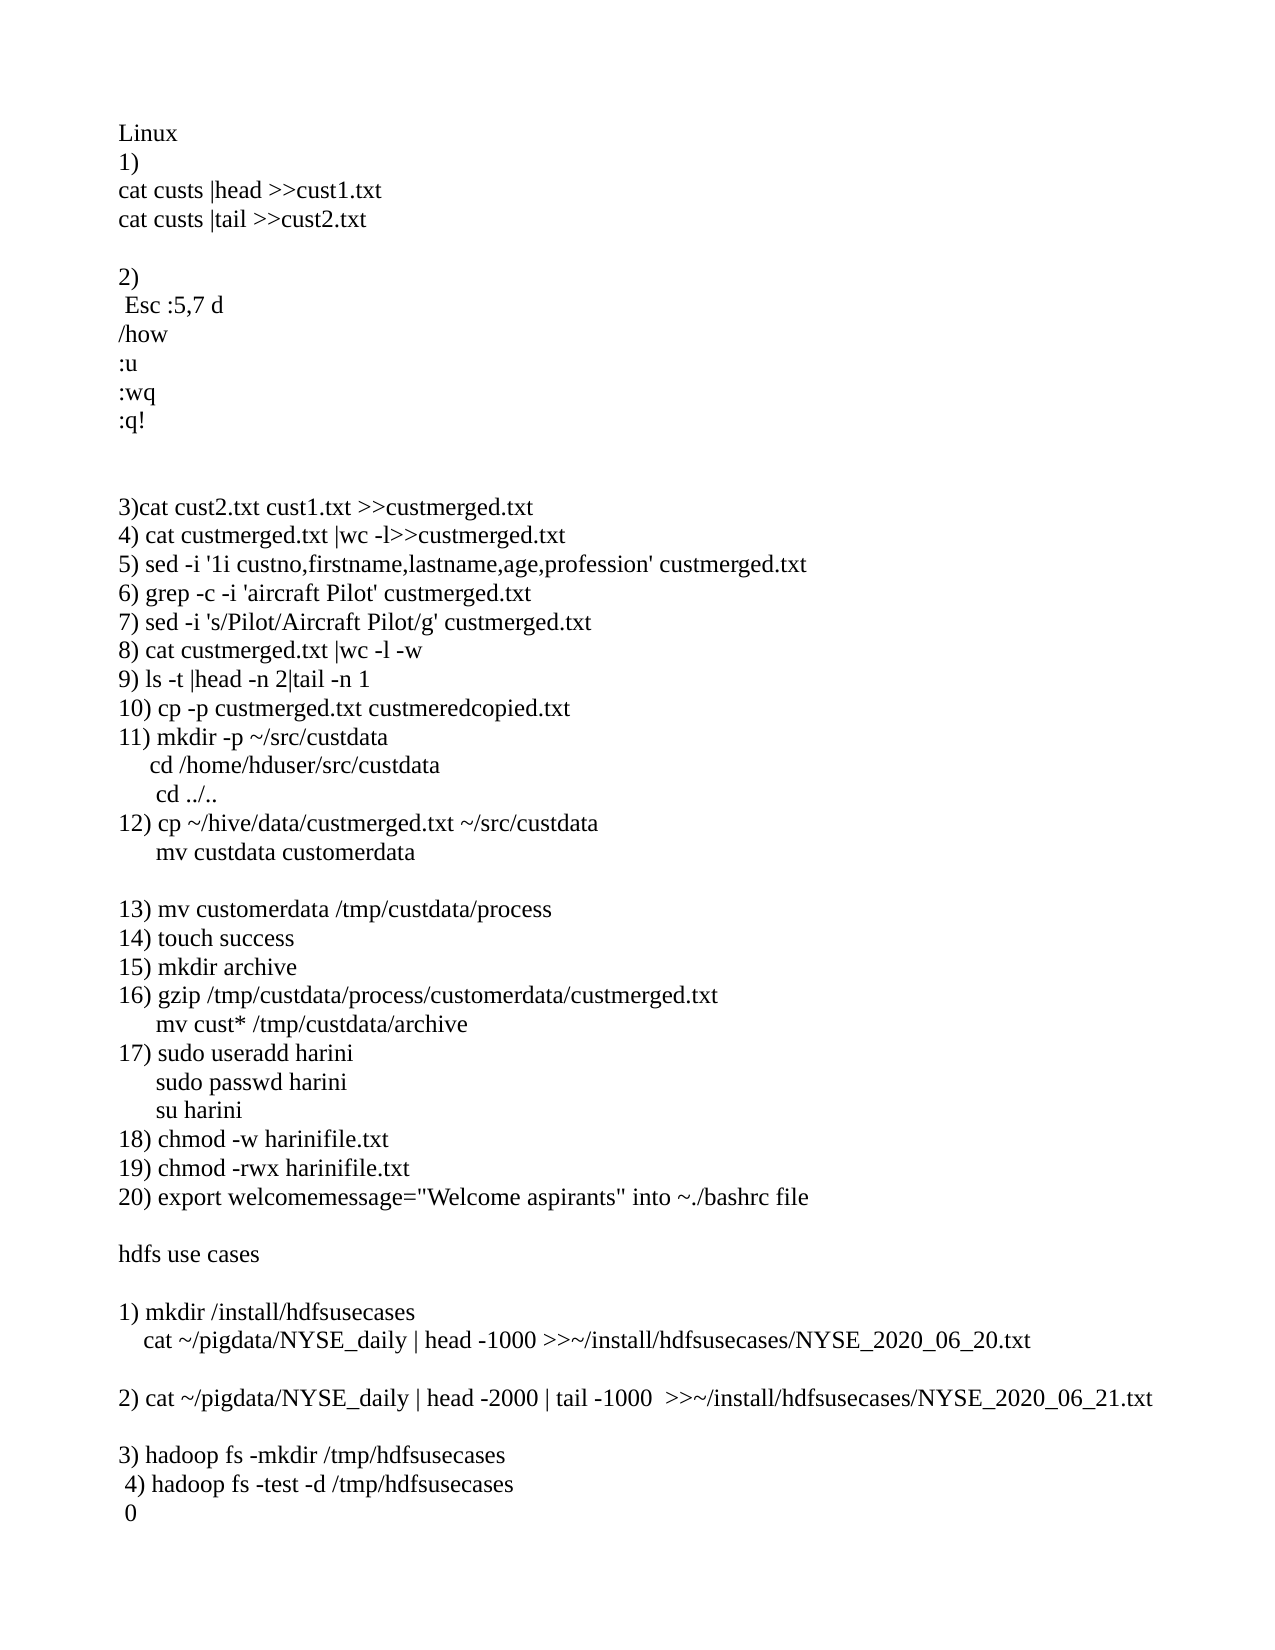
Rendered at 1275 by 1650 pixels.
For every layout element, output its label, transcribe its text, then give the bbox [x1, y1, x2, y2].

text 15) mkdir archive [118, 952, 1157, 981]
text 2) cat ~/pigdata/NYSE_daily | head -2000 | tail -1000 >>~/install/hdfsusecases/NYSE_2020_06_21.txt [118, 1383, 1157, 1412]
text 5) sed -i '1i custno,firstname,lastname,age,profession' custmerged.txt [118, 549, 1157, 578]
text :q! [118, 406, 1157, 434]
text 6) grep -c -i 'aircraft Pilot' custmerged.txt [118, 578, 1157, 607]
text mv cust* /tmp/custdata/archive [118, 1009, 1157, 1038]
text :u [118, 348, 1157, 377]
text hdfs use cases [118, 1239, 1157, 1268]
text 0 [118, 1498, 1157, 1527]
text 16) gzip /tmp/custdata/process/customerdata/custmerged.txt [118, 981, 1157, 1009]
text 3) hadoop fs -mkdir /tmp/hdfsusecases [118, 1441, 1157, 1469]
text mv custdata customerdata [118, 837, 1157, 866]
text 18) chmod -w harinifile.txt [118, 1124, 1157, 1153]
text 14) touch success [118, 923, 1157, 952]
text 1) [118, 147, 1157, 176]
text 1) mkdir /install/hdfsusecases [118, 1297, 1157, 1326]
text 8) cat custmerged.txt |wc -l -w [118, 636, 1157, 664]
text 9) ls -t |head -n 2|tail -n 1 [118, 664, 1157, 693]
text :wq [118, 377, 1157, 406]
text Esc :5,7 d [118, 291, 1157, 319]
text 2) [118, 262, 1157, 291]
text cd /home/hduser/src/custdata [118, 751, 1157, 779]
text 7) sed -i 's/Pilot/Aircraft Pilot/g' custmerged.txt [118, 607, 1157, 636]
text Linux [118, 118, 1157, 147]
text cat ~/pigdata/NYSE_daily | head -1000 >>~/install/hdfsusecases/NYSE_2020_06_20.txt [118, 1326, 1157, 1354]
text cat custs |head >>cust1.txt [118, 176, 1157, 204]
text 13) mv customerdata /tmp/custdata/process [118, 894, 1157, 923]
text su harini [118, 1096, 1157, 1124]
text 4) hadoop fs -test -d /tmp/hdfsusecases [118, 1469, 1157, 1498]
text /how [118, 319, 1157, 348]
text 17) sudo useradd harini [118, 1038, 1157, 1067]
text 11) mkdir -p ~/src/custdata [118, 722, 1157, 751]
text 19) chmod -rwx harinifile.txt [118, 1153, 1157, 1182]
text cd ../.. 12) cp ~/hive/data/custmerged.txt ~/src/custdata [118, 779, 1157, 837]
text 3)cat cust2.txt cust1.txt >>custmerged.txt [118, 492, 1157, 521]
text 4) cat custmerged.txt |wc -l>>custmerged.txt [118, 521, 1157, 549]
text 20) export welcomemessage="Welcome aspirants" into ~./bashrc file [118, 1182, 1157, 1211]
text 10) cp -p custmerged.txt custmeredcopied.txt [118, 693, 1157, 722]
text sudo passwd harini [118, 1067, 1157, 1096]
text cat custs |tail >>cust2.txt [118, 204, 1157, 233]
